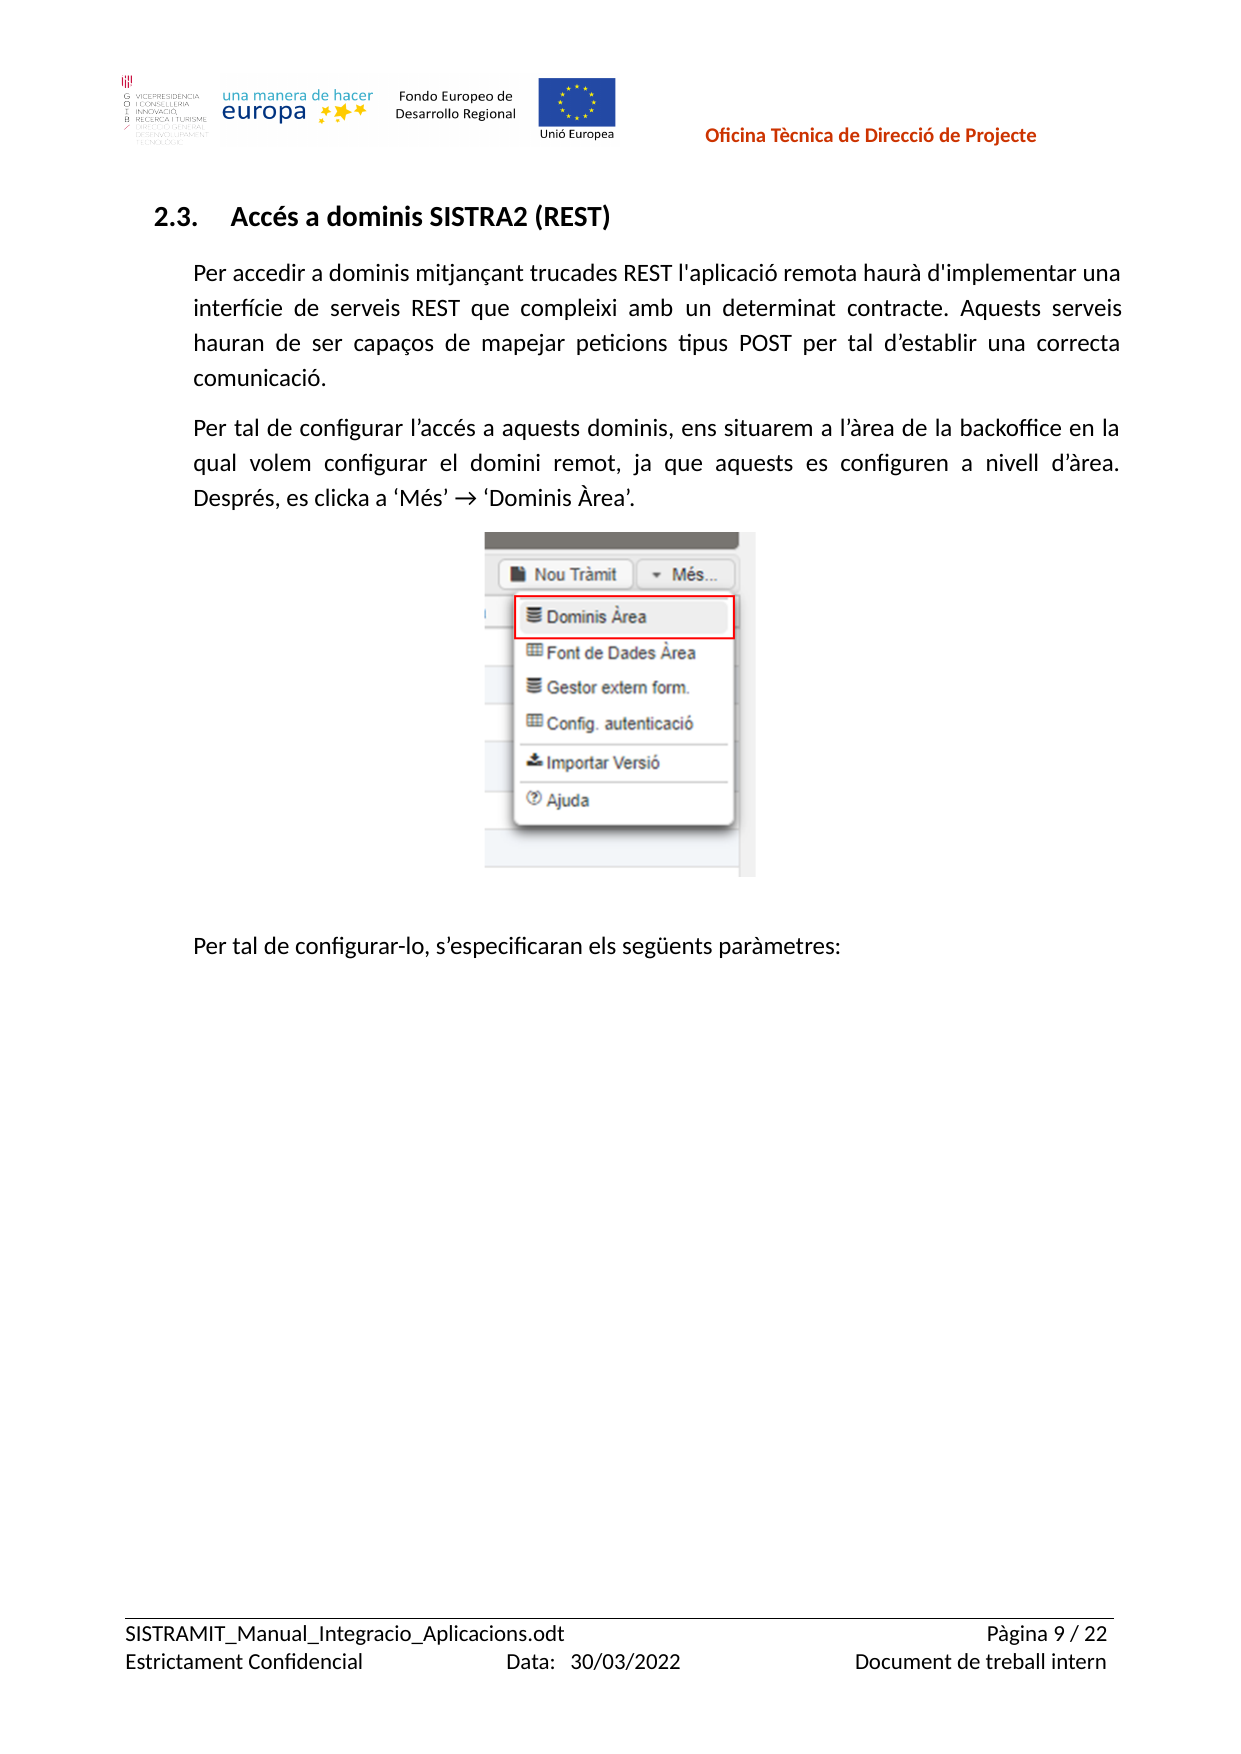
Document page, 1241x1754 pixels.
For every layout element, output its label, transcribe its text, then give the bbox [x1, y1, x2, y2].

list Per tal de configurar-lo, s’especificaran els següents paràmetres: [156, 930, 1122, 961]
picture [484, 532, 756, 877]
picture [118, 73, 213, 147]
picture [219, 73, 621, 147]
subtitle Accés a dominis SISTRA2 (REST) [153, 198, 1122, 234]
text Per tal de configurar l’accés a aquests dominis, ens situarem a l’àrea de la backoffice en la qual volem configurar el domini remot, ja que aquests es configuren a nivell d’àrea. Després, es clicka a ‘Més’ → ‘Dominis Àrea’. [193, 412, 1122, 513]
text Per accedir a dominis mitjançant trucades REST l'aplicació remota haurà d'implementar una interfície de serveis REST que compleixi amb un determinat contracte. Aquests serveis hauran de ser capaços de mapejar peticions tipus POST per tal d’establir una correcta comunicació. [193, 258, 1122, 393]
